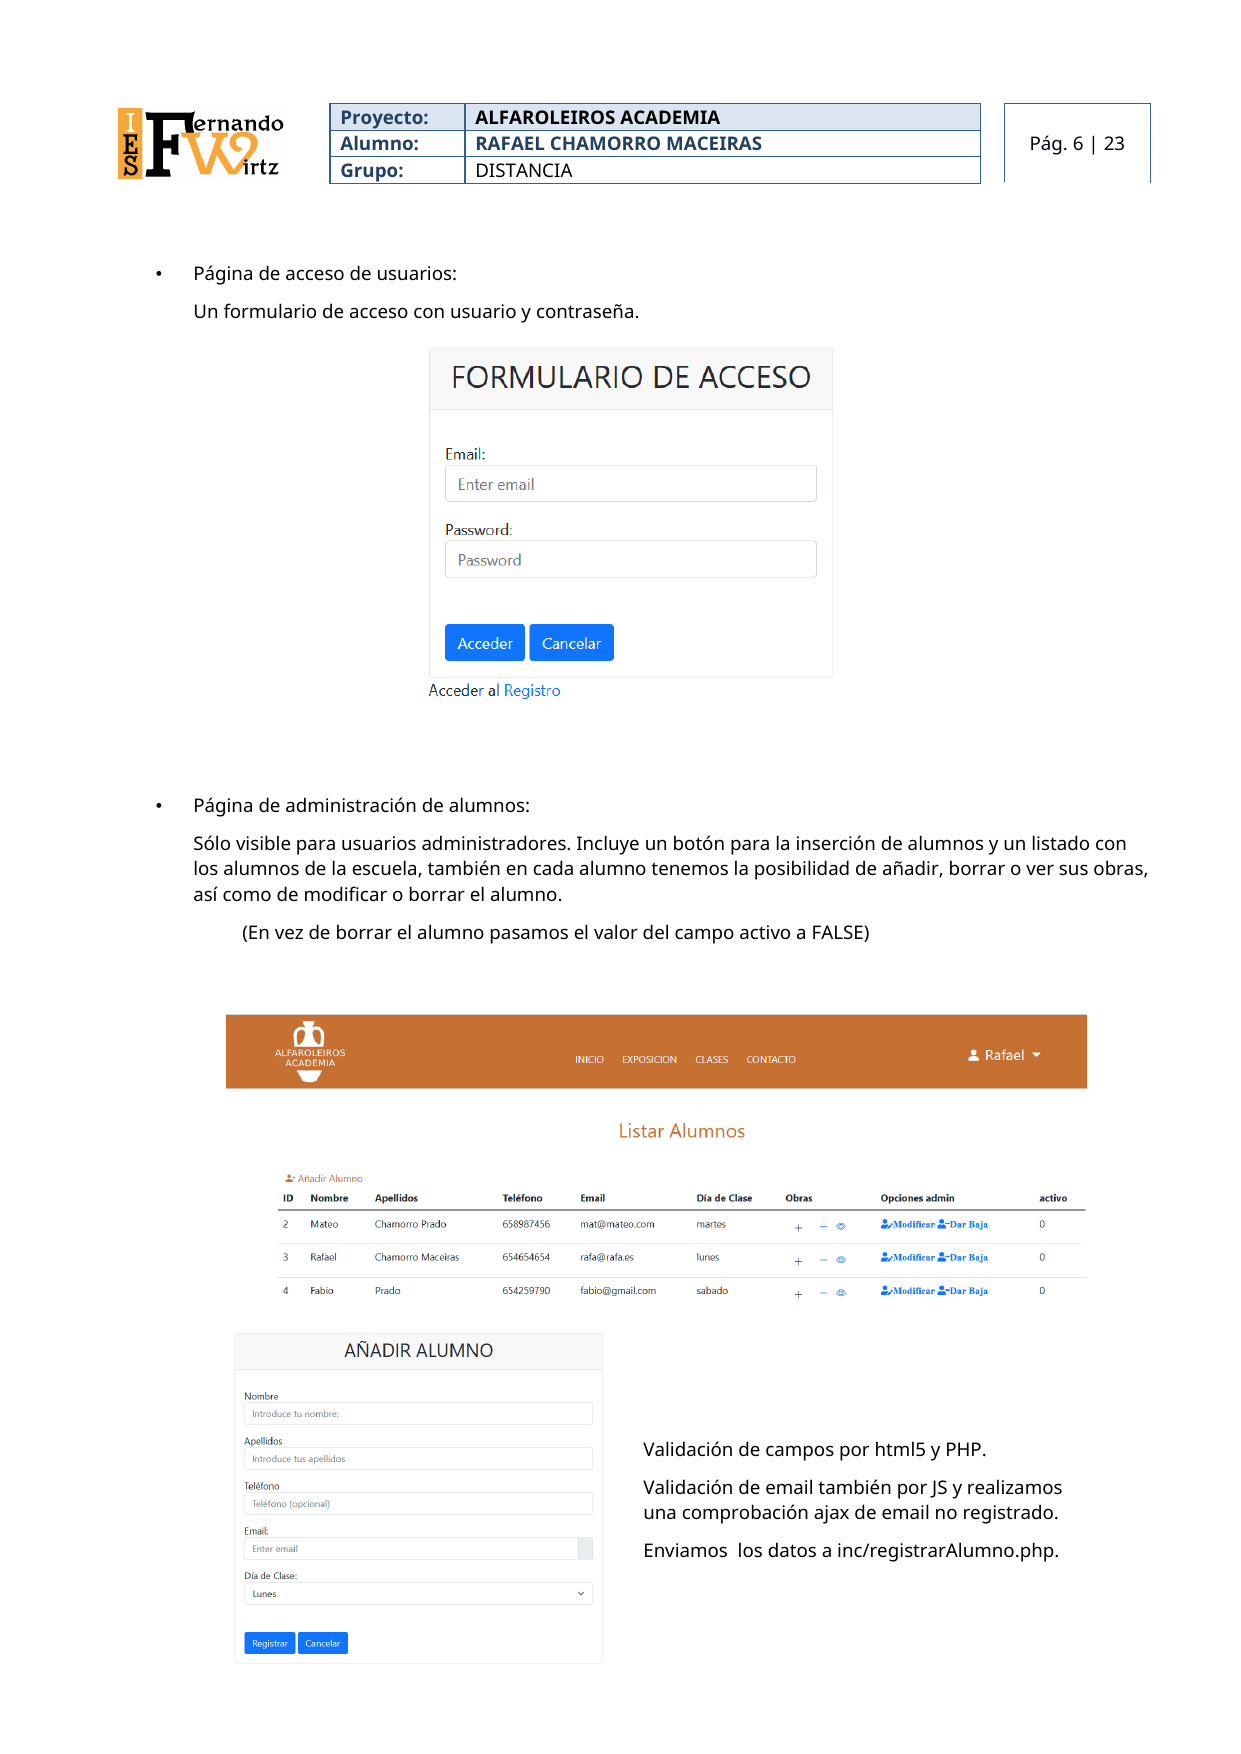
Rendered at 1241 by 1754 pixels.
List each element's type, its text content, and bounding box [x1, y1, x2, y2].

text [118, 1538, 227, 1563]
text [118, 1474, 227, 1525]
list Un formulario de acceso con usuario y contraseña. [156, 298, 1152, 323]
picture [418, 336, 851, 715]
text Validación de email también por JS y realizamos una comprobación ajax de email no registrado. [609, 1474, 1152, 1525]
picture [225, 1014, 1088, 1310]
picture [227, 1324, 609, 1673]
text (En vez de borrar el alumno pasamos el valor del campo activo a FALSE) [213, 919, 1152, 945]
list Sólo visible para usuarios administradores. Incluye un botón para la inserción de alumnos y un listado con los alumnos de la escuela, también en cada alumno tenemos la posibilidad de añadir, borrar o ver sus obras, así como de modificar o borrar el alumno. [156, 830, 1152, 907]
text Enviamos los datos a inc/registrarAlumno.php. [609, 1538, 1152, 1563]
list Página de acceso de usuarios: [156, 260, 1152, 285]
text Validación de campos por html5 y PHP. [609, 1436, 1152, 1462]
picture [118, 108, 287, 179]
list Página de administración de alumnos: [156, 792, 1152, 818]
text [118, 1436, 227, 1462]
